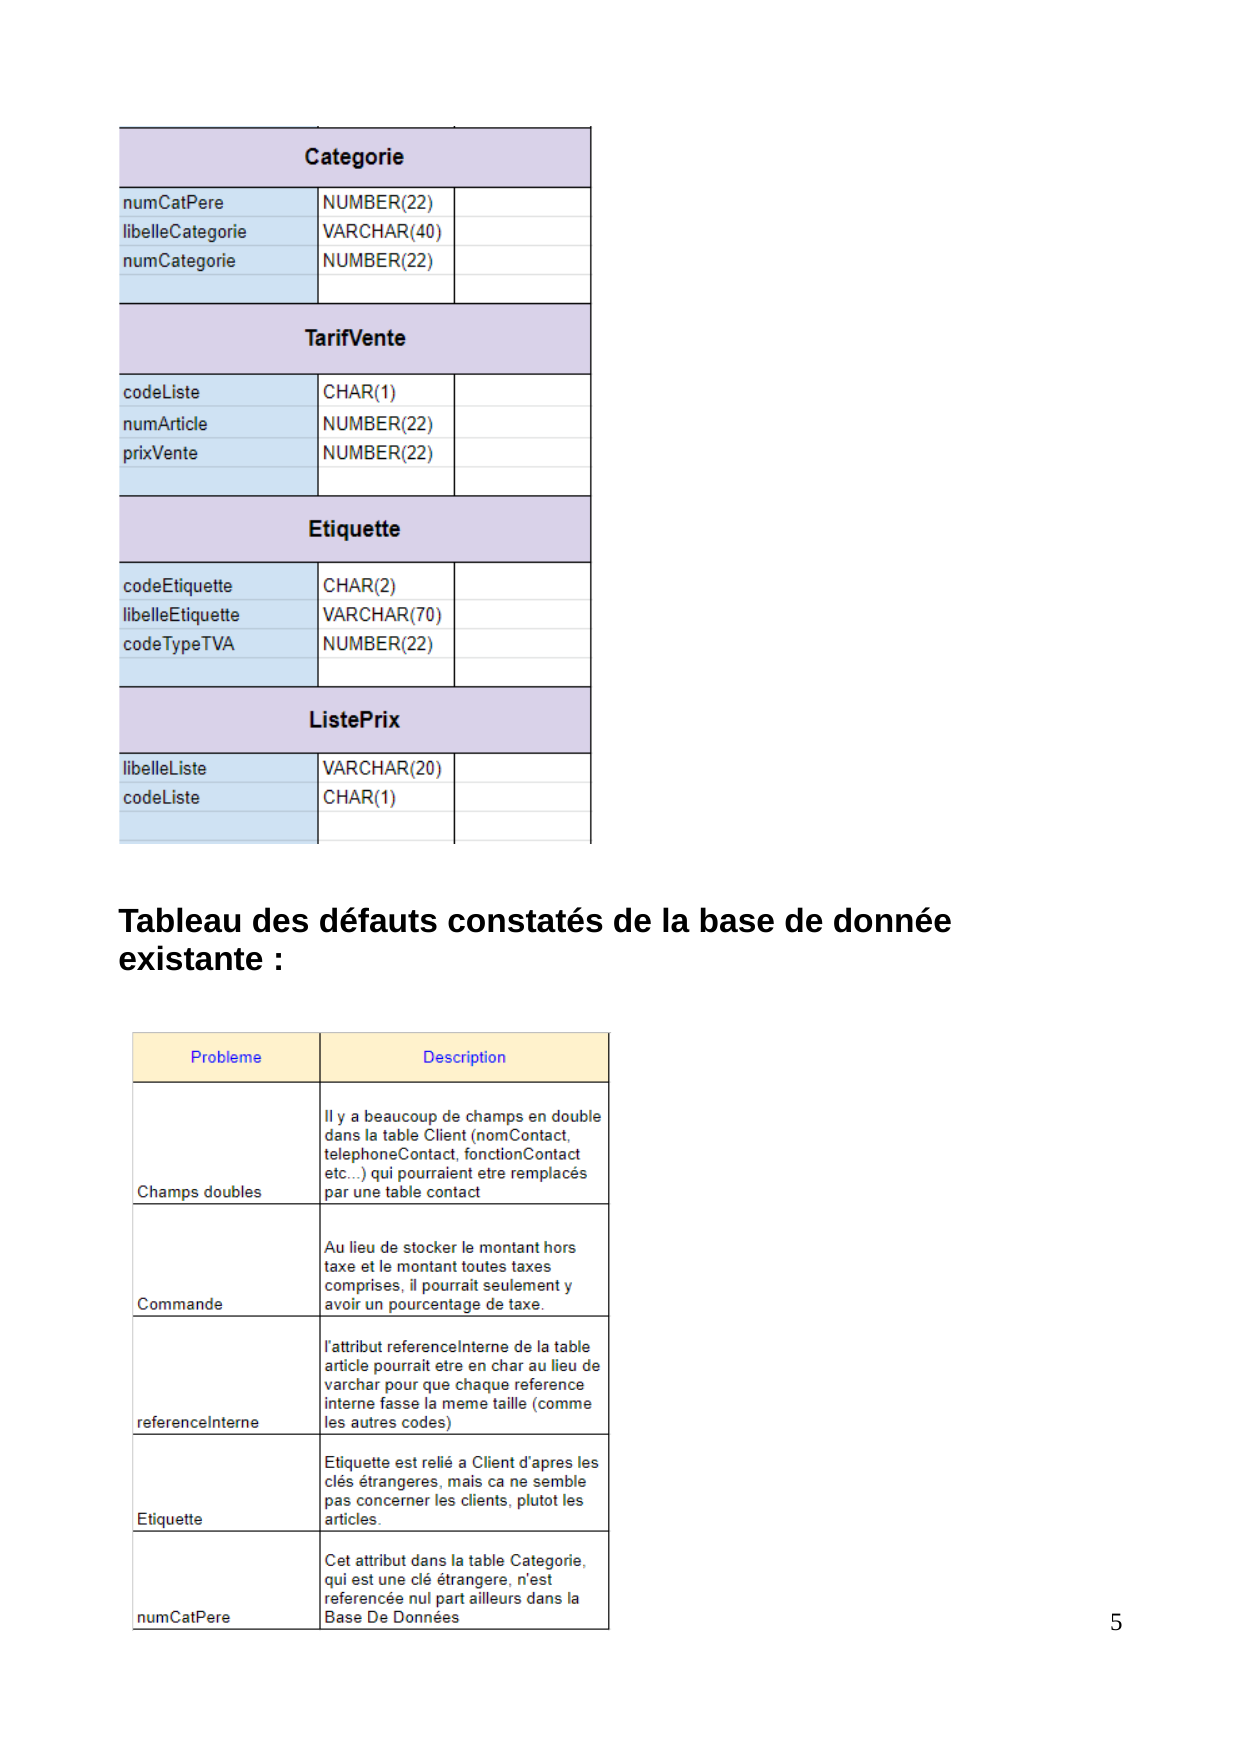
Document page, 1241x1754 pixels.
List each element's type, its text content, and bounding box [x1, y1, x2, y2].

subtitle Tableau des défauts constatés de la base de donnée existante : [118, 901, 1122, 978]
picture [132, 1032, 612, 1631]
picture [119, 126, 593, 844]
